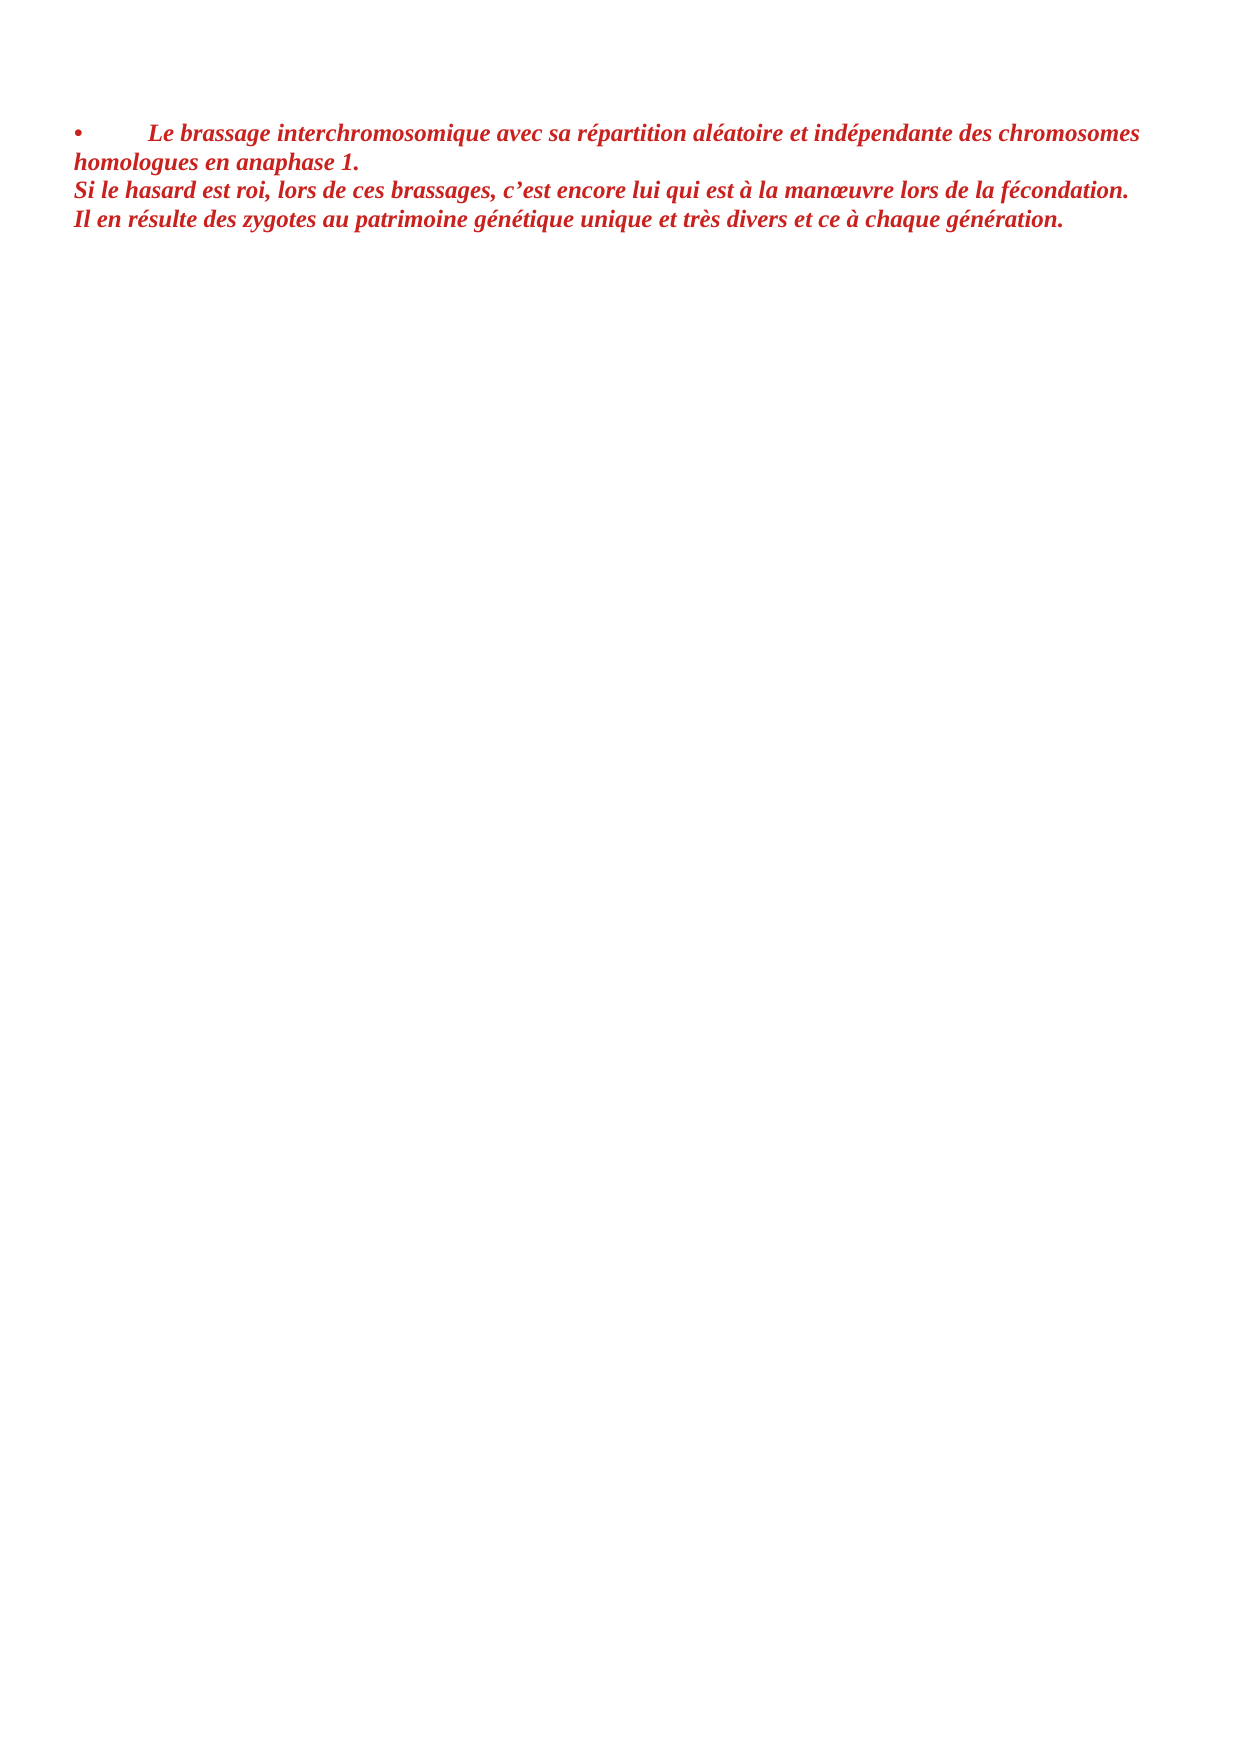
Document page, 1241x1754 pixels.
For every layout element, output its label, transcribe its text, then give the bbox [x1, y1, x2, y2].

text Si le hasard est roi, lors de ces brassages, c’est encore lui qui est à la manœuvre lors de la fécondation. [74, 176, 1211, 204]
text • Le brassage interchromosomique avec sa répartition aléatoire et indépendante des chromosomes homologues en anaphase 1. [74, 118, 1211, 176]
text Il en résulte des zygotes au patrimoine génétique unique et très divers et ce à chaque génération. [74, 204, 1211, 233]
